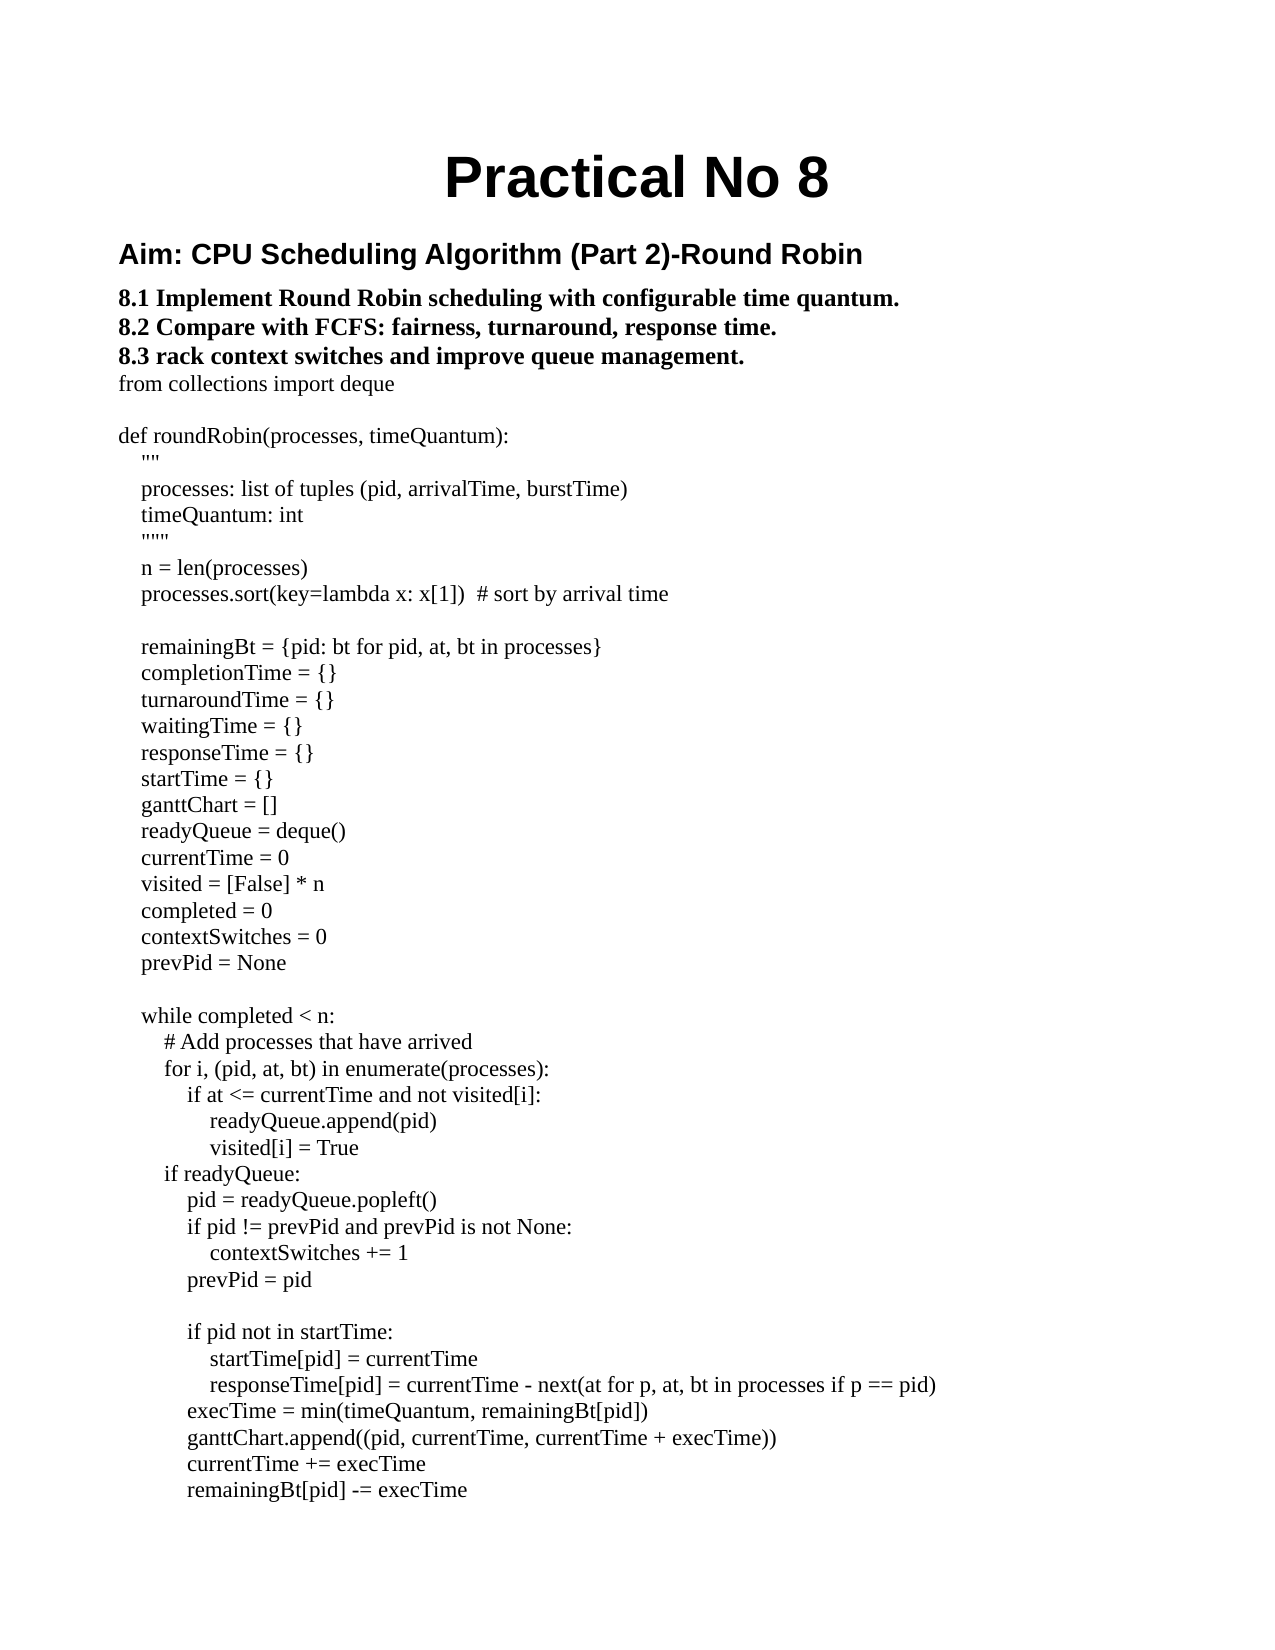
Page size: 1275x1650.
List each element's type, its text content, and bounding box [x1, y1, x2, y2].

text if at <= currentTime and not visited[i]: [118, 1081, 1157, 1107]
text waitingTime = {} [118, 712, 1157, 738]
text timeQuantum: int [118, 501, 1157, 528]
text processes: list of tuples (pid, arrivalTime, burstTime) [118, 475, 1157, 501]
text prevPid = None [118, 949, 1157, 976]
text contextSwitches += 1 [118, 1239, 1157, 1266]
text prevPid = pid [118, 1266, 1157, 1292]
text visited[i] = True [118, 1134, 1157, 1160]
text ganttChart = [] [118, 791, 1157, 818]
text def roundRobin(processes, timeQuantum): [118, 422, 1157, 449]
text turnaroundTime = {} [118, 686, 1157, 712]
text ganttChart.append((pid, currentTime, currentTime + execTime)) [118, 1424, 1157, 1450]
text """ [118, 528, 1157, 554]
title Practical No 8 [118, 143, 1157, 210]
text if readyQueue: [118, 1160, 1157, 1187]
text remainingBt[pid] -= execTime [118, 1476, 1157, 1503]
text execTime = min(timeQuantum, remainingBt[pid]) [118, 1397, 1157, 1424]
text contextSwitches = 0 [118, 923, 1157, 949]
text currentTime += execTime [118, 1450, 1157, 1476]
text 8.2 Compare with FCFS: fairness, turnaround, response time. [118, 312, 1157, 341]
text for i, (pid, at, bt) in enumerate(processes): [118, 1055, 1157, 1081]
text processes.sort(key=lambda x: x[1]) # sort by arrival time [118, 580, 1157, 607]
text responseTime[pid] = currentTime - next(at for p, at, bt in processes if p == pid) [118, 1371, 1157, 1397]
text startTime[pid] = currentTime [118, 1345, 1157, 1371]
text completionTime = {} [118, 659, 1157, 686]
text responseTime = {} [118, 738, 1157, 765]
text n = len(processes) [118, 554, 1157, 580]
text from collections import deque [118, 369, 1157, 396]
text readyQueue = deque() [118, 818, 1157, 844]
text readyQueue.append(pid) [118, 1107, 1157, 1134]
text if pid != prevPid and prevPid is not None: [118, 1213, 1157, 1239]
text "" [118, 449, 1157, 475]
text startTime = {} [118, 765, 1157, 791]
text completed = 0 [118, 897, 1157, 923]
text while completed < n: [118, 1002, 1157, 1028]
text pid = readyQueue.popleft() [118, 1187, 1157, 1213]
text remainingBt = {pid: bt for pid, at, bt in processes} [118, 633, 1157, 659]
text visited = [False] * n [118, 870, 1157, 897]
text if pid not in startTime: [118, 1318, 1157, 1345]
text 8.3 rack context switches and improve queue management. [118, 341, 1157, 369]
subtitle Aim: CPU Scheduling Algorithm (Part 2)-Round Robin [118, 237, 1157, 271]
text 8.1 Implement Round Robin scheduling with configurable time quantum. [118, 283, 1157, 312]
text # Add processes that have arrived [118, 1028, 1157, 1055]
text currentTime = 0 [118, 844, 1157, 870]
